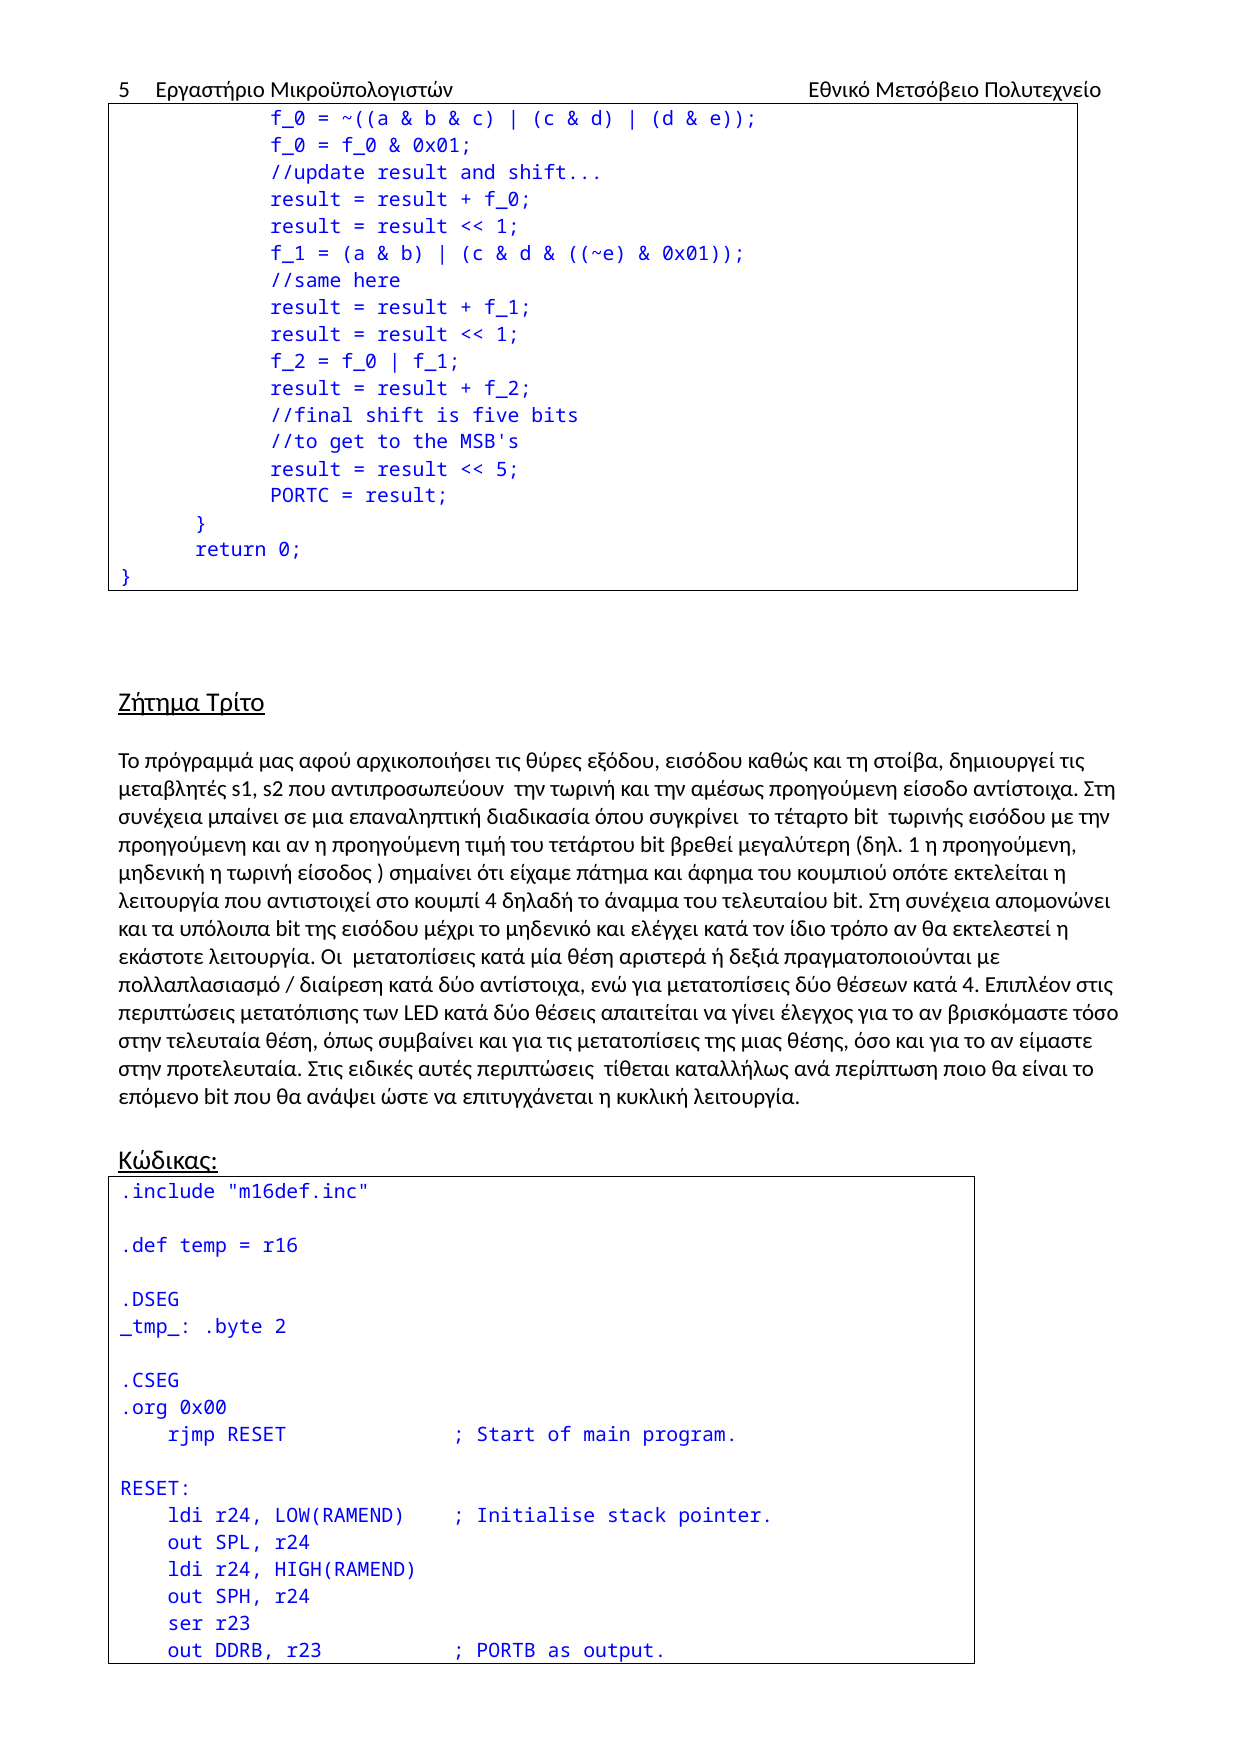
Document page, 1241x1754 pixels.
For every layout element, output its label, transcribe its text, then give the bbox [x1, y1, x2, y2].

text Ζήτημα Τρίτο [118, 685, 1122, 718]
table_header .include "m16def.inc" .def temp = r16 .DSEG _tmp_: .byte 2 .CSEG .org 0x00 rjmp RESET ; Start of main program. RESET: ldi r24, LOW(RAMEND) ; Initialise stack pointer. out SPL, r24 ldi r24, HIGH(RAMEND) out SPH, r24 ser r23 out DDRB, r23 ; PORTB as output. [109, 1177, 974, 1663]
text Το πρόγραμμά μας αφού αρχικοποιήσει τις θύρες εξόδου, εισόδου καθώς και τη στοίβα, δημιουργεί τις μεταβλητές s1, s2 που αντιπροσωπεύουν την τωρινή και την αμέσως προηγούμενη είσοδο αντίστοιχα. Στη συνέχεια μπαίνει σε μια επαναληπτική διαδικασία όπου συγκρίνει το τέταρτο bit τωρινής εισόδου με την προηγούμενη και αν η προηγούμενη τιμή του τετάρτου bit βρεθεί μεγαλύτερη (δηλ. 1 η προηγούμενη, μηδενική η τωρινή είσοδος ) σημαίνει ότι είχαμε πάτημα και άφημα του κουμπιού οπότε εκτελείται η λειτουργία που αντιστοιχεί στο κουμπί 4 δηλαδή το άναμμα του τελευταίου bit. Στη συνέχεια απομονώνει και τα υπόλοιπα bit της εισόδου μέχρι το μηδενικό και ελέγχει κατά τον ίδιο τρόπο αν θα εκτελεστεί η εκάστοτε λειτουργία. Οι μετατοπίσεις κατά μία θέση αριστερά ή δεξιά πραγματοποιούνται με πολλαπλασιασμό / διαίρεση κατά δύο αντίστοιχα, ενώ για μετατοπίσεις δύο θέσεων κατά 4. Επιπλέον στις περιπτώσεις μετατόπισης των LED κατά δύο θέσεις απαιτείται να γίνει έλεγχος για το αν βρισκόμαστε τόσο στην τελευταία θέση, όπως συμβαίνει και για τις μετατοπίσεις της μιας θέσης, όσο και για το αν είμαστε στην προτελευταία. Στις ειδικές αυτές περιπτώσεις τίθεται καταλλήλως ανά περίπτωση ποιο θα είναι το επόμενο bit που θα ανάψει ώστε να επιτυγχάνεται η κυκλική λειτουργία. [118, 746, 1122, 1110]
table_header f_0 = ~((a & b & c) | (c & d) | (d & e)); f_0 = f_0 & 0x01; //update result and shift... result = result + f_0; result = result << 1; f_1 = (a & b) | (c & d & ((~e) & 0x01)); //same here result = result + f_1; result = result << 1; f_2 = f_0 | f_1; result = result + f_2; //final shift is five bits //to get to the MSB's result = result << 5; PORTC = result; } return 0; } [109, 104, 1077, 590]
text Κώδικας: [118, 1143, 1122, 1176]
